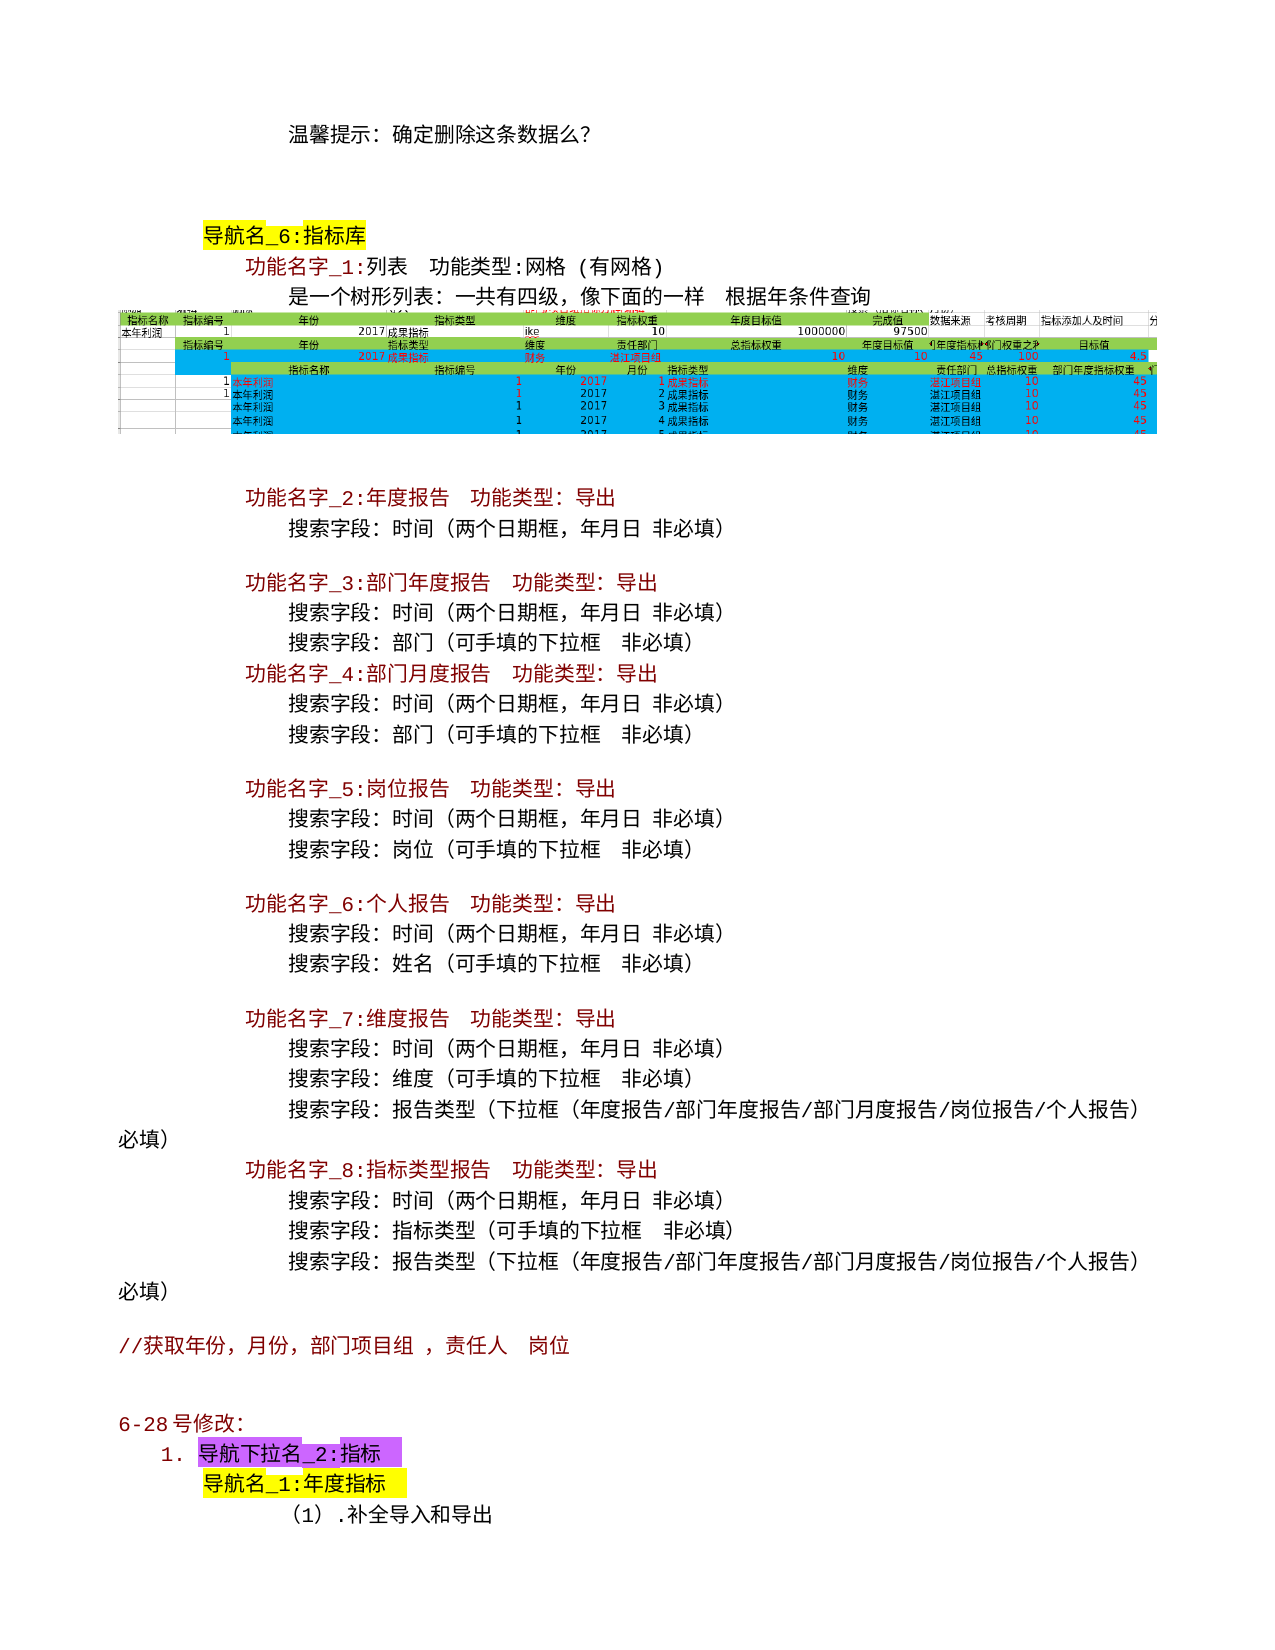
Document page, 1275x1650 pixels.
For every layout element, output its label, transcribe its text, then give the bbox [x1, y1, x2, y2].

text //获取年份，月份，部门项目组 ，责任人 岗位 [118, 1329, 1157, 1359]
text 搜索字段：姓名（可手填的下拉框 非必填） [118, 948, 1157, 978]
text 搜索字段：部门（可手填的下拉框 非必填） [118, 718, 1157, 748]
text 搜索字段：时间（两个日期框，年月日 非必填） [118, 917, 1157, 948]
text 搜索字段：时间（两个日期框，年月日 非必填） [118, 1032, 1157, 1063]
text 功能名字_6:个人报告 功能类型：导出 [118, 887, 1157, 917]
text 搜索字段：维度（可手填的下拉框 非必填） [118, 1063, 1157, 1093]
text 搜索字段：岗位（可手填的下拉框 非必填） [118, 833, 1157, 863]
text 搜索字段：时间（两个日期框，年月日 非必填） [118, 687, 1157, 718]
text 功能名字_1:列表 功能类型:网格 (有网格) [118, 250, 1157, 280]
text 1. 导航下拉名_2:指标 [118, 1437, 1157, 1468]
text 导航名_6:指标库 [118, 219, 1157, 250]
text 功能名字_5:岗位报告 功能类型：导出 [118, 772, 1157, 802]
text 搜索字段：报告类型（下拉框（年度报告/部门年度报告/部门月度报告/岗位报告/个人报告） 必填） [118, 1093, 1157, 1154]
text 搜索字段：时间（两个日期框，年月日 非必填） [118, 802, 1157, 833]
text 搜索字段：指标类型（可手填的下拉框 非必填） [118, 1214, 1157, 1245]
text 搜索字段：报告类型（下拉框（年度报告/部门年度报告/部门月度报告/岗位报告/个人报告） 必填） [118, 1245, 1157, 1306]
text 6-28号修改： [118, 1407, 1157, 1437]
picture [118, 310, 1157, 434]
text 功能名字_4:部门月度报告 功能类型：导出 [118, 657, 1157, 687]
text 功能名字_2:年度报告 功能类型：导出 [118, 481, 1157, 512]
text 温馨提示：确定删除这条数据么？ [118, 118, 1157, 148]
text 导航名_1:年度指标 [118, 1468, 1157, 1498]
text （1）.补全导入和导出 [118, 1498, 1157, 1528]
text 搜索字段：时间（两个日期框，年月日 非必填） [118, 596, 1157, 627]
text 搜索字段：时间（两个日期框，年月日 非必填） [118, 1184, 1157, 1214]
text 功能名字_7:维度报告 功能类型：导出 [118, 1002, 1157, 1032]
text 功能名字_8:指标类型报告 功能类型：导出 [118, 1154, 1157, 1184]
text 搜索字段：时间（两个日期框，年月日 非必填） [118, 512, 1157, 542]
text 功能名字_3:部门年度报告 功能类型：导出 [118, 566, 1157, 596]
text 是一个树形列表：一共有四级，像下面的一样 根据年条件查询 [118, 280, 1157, 310]
text 搜索字段：部门（可手填的下拉框 非必填） [118, 627, 1157, 657]
